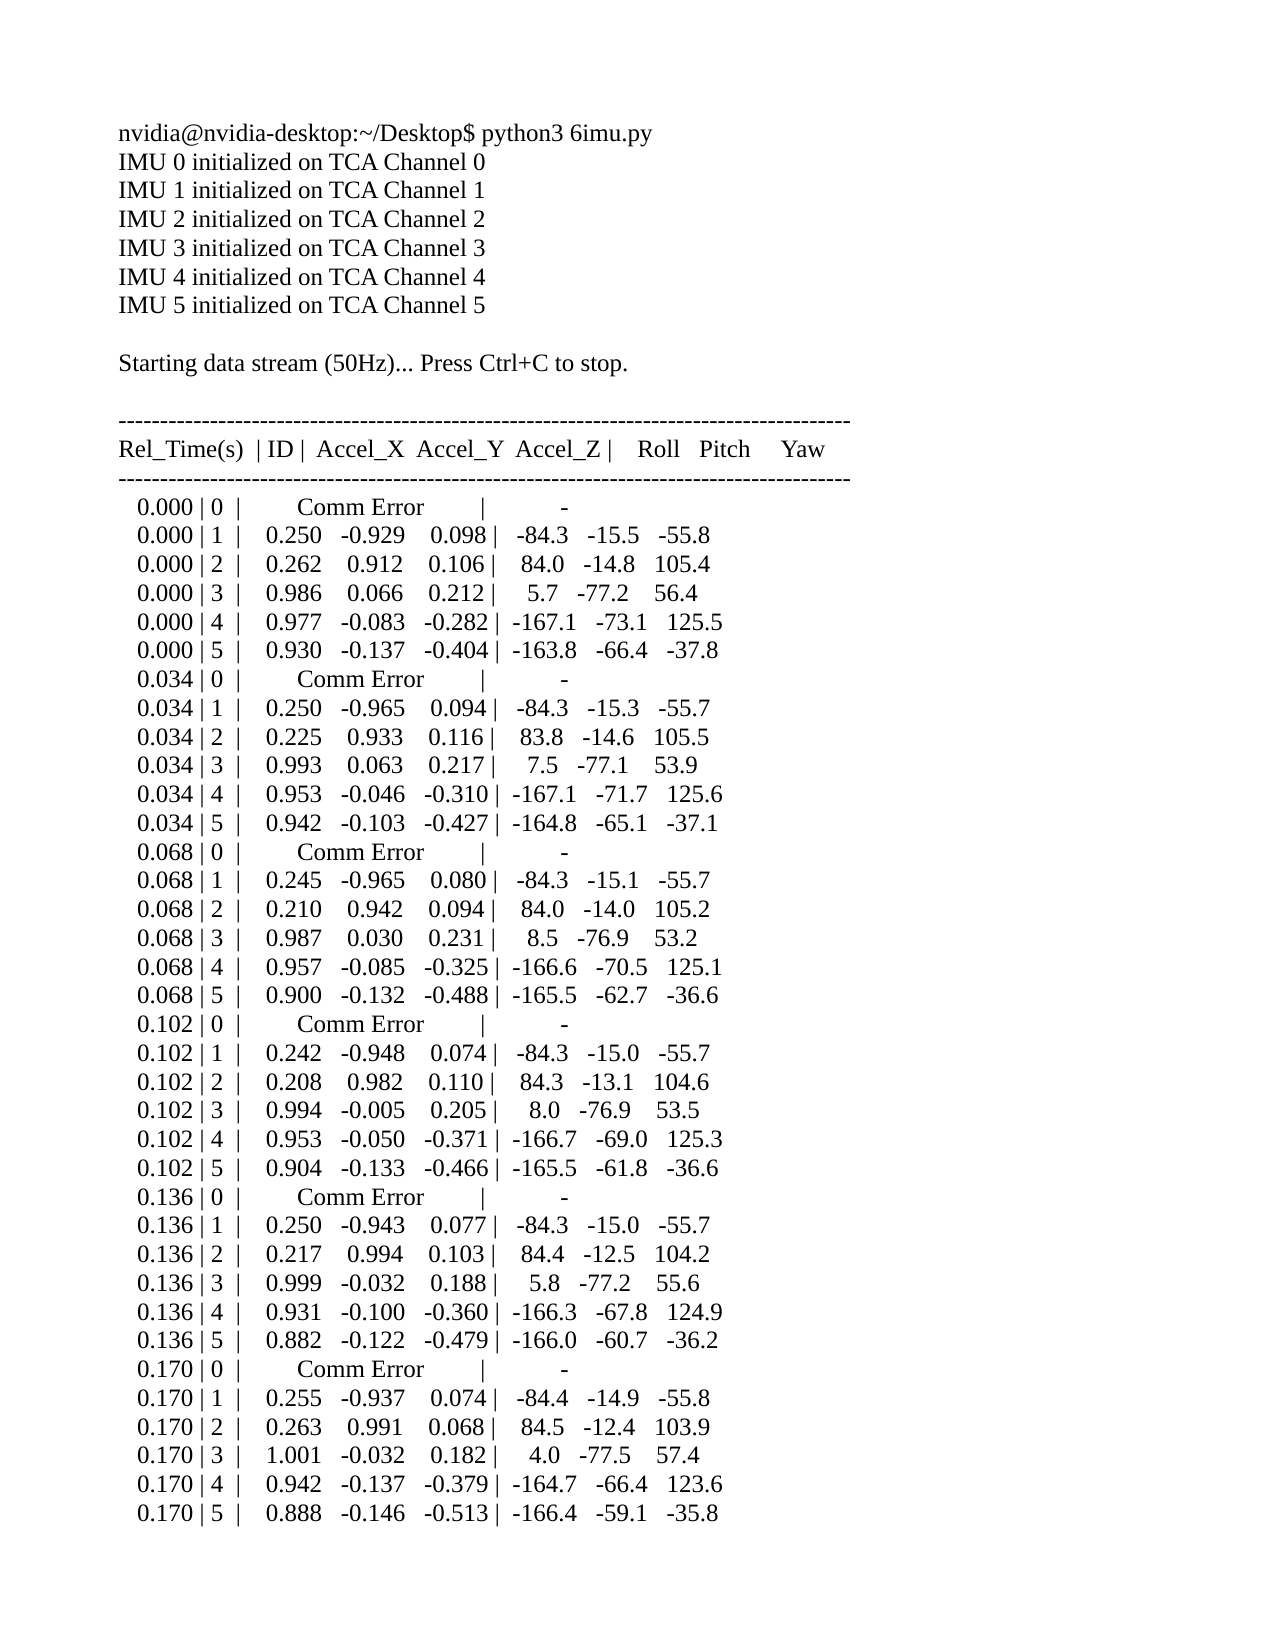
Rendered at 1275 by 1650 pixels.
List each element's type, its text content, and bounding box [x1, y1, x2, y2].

text 0.136 | 0 | Comm Error | - [118, 1182, 1157, 1211]
text 0.034 | 5 | 0.942 -0.103 -0.427 | -164.8 -65.1 -37.1 [118, 808, 1157, 837]
text 0.136 | 5 | 0.882 -0.122 -0.479 | -166.0 -60.7 -36.2 [118, 1326, 1157, 1354]
text IMU 5 initialized on TCA Channel 5 [118, 291, 1157, 319]
text 0.034 | 4 | 0.953 -0.046 -0.310 | -167.1 -71.7 125.6 [118, 779, 1157, 808]
text IMU 4 initialized on TCA Channel 4 [118, 262, 1157, 291]
text 0.136 | 3 | 0.999 -0.032 0.188 | 5.8 -77.2 55.6 [118, 1268, 1157, 1297]
text Rel_Time(s) | ID | Accel_X Accel_Y Accel_Z | Roll Pitch Yaw [118, 434, 1157, 463]
text 0.102 | 5 | 0.904 -0.133 -0.466 | -165.5 -61.8 -36.6 [118, 1153, 1157, 1182]
text 0.068 | 0 | Comm Error | - [118, 837, 1157, 866]
text 0.136 | 4 | 0.931 -0.100 -0.360 | -166.3 -67.8 124.9 [118, 1297, 1157, 1326]
text ---------------------------------------------------------------------------------------- [118, 463, 1157, 492]
text Starting data stream (50Hz)... Press Ctrl+C to stop. [118, 348, 1157, 377]
text ---------------------------------------------------------------------------------------- [118, 406, 1157, 434]
text 0.170 | 4 | 0.942 -0.137 -0.379 | -164.7 -66.4 123.6 [118, 1469, 1157, 1498]
text 0.000 | 0 | Comm Error | - [118, 492, 1157, 521]
text IMU 0 initialized on TCA Channel 0 [118, 147, 1157, 176]
text 0.102 | 3 | 0.994 -0.005 0.205 | 8.0 -76.9 53.5 [118, 1096, 1157, 1124]
text 0.170 | 1 | 0.255 -0.937 0.074 | -84.4 -14.9 -55.8 [118, 1383, 1157, 1412]
text 0.034 | 1 | 0.250 -0.965 0.094 | -84.3 -15.3 -55.7 [118, 693, 1157, 722]
text 0.000 | 3 | 0.986 0.066 0.212 | 5.7 -77.2 56.4 [118, 578, 1157, 607]
text 0.000 | 1 | 0.250 -0.929 0.098 | -84.3 -15.5 -55.8 [118, 521, 1157, 549]
text 0.102 | 2 | 0.208 0.982 0.110 | 84.3 -13.1 104.6 [118, 1067, 1157, 1096]
text 0.170 | 3 | 1.001 -0.032 0.182 | 4.0 -77.5 57.4 [118, 1441, 1157, 1469]
text 0.136 | 2 | 0.217 0.994 0.103 | 84.4 -12.5 104.2 [118, 1239, 1157, 1268]
text IMU 2 initialized on TCA Channel 2 [118, 204, 1157, 233]
text IMU 3 initialized on TCA Channel 3 [118, 233, 1157, 262]
text 0.034 | 0 | Comm Error | - [118, 664, 1157, 693]
text nvidia@nvidia-desktop:~/Desktop$ python3 6imu.py [118, 118, 1157, 147]
text 0.068 | 1 | 0.245 -0.965 0.080 | -84.3 -15.1 -55.7 [118, 866, 1157, 894]
text 0.034 | 3 | 0.993 0.063 0.217 | 7.5 -77.1 53.9 [118, 751, 1157, 779]
text IMU 1 initialized on TCA Channel 1 [118, 176, 1157, 204]
text 0.068 | 2 | 0.210 0.942 0.094 | 84.0 -14.0 105.2 [118, 894, 1157, 923]
text 0.000 | 2 | 0.262 0.912 0.106 | 84.0 -14.8 105.4 [118, 549, 1157, 578]
text 0.136 | 1 | 0.250 -0.943 0.077 | -84.3 -15.0 -55.7 [118, 1211, 1157, 1239]
text 0.102 | 1 | 0.242 -0.948 0.074 | -84.3 -15.0 -55.7 [118, 1038, 1157, 1067]
text 0.102 | 0 | Comm Error | - [118, 1009, 1157, 1038]
text 0.000 | 4 | 0.977 -0.083 -0.282 | -167.1 -73.1 125.5 [118, 607, 1157, 636]
text 0.068 | 5 | 0.900 -0.132 -0.488 | -165.5 -62.7 -36.6 [118, 981, 1157, 1009]
text 0.000 | 5 | 0.930 -0.137 -0.404 | -163.8 -66.4 -37.8 [118, 636, 1157, 664]
text 0.170 | 5 | 0.888 -0.146 -0.513 | -166.4 -59.1 -35.8 [118, 1498, 1157, 1527]
text 0.170 | 2 | 0.263 0.991 0.068 | 84.5 -12.4 103.9 [118, 1412, 1157, 1441]
text 0.068 | 4 | 0.957 -0.085 -0.325 | -166.6 -70.5 125.1 [118, 952, 1157, 981]
text 0.170 | 0 | Comm Error | - [118, 1354, 1157, 1383]
text 0.068 | 3 | 0.987 0.030 0.231 | 8.5 -76.9 53.2 [118, 923, 1157, 952]
text 0.102 | 4 | 0.953 -0.050 -0.371 | -166.7 -69.0 125.3 [118, 1124, 1157, 1153]
text 0.034 | 2 | 0.225 0.933 0.116 | 83.8 -14.6 105.5 [118, 722, 1157, 751]
